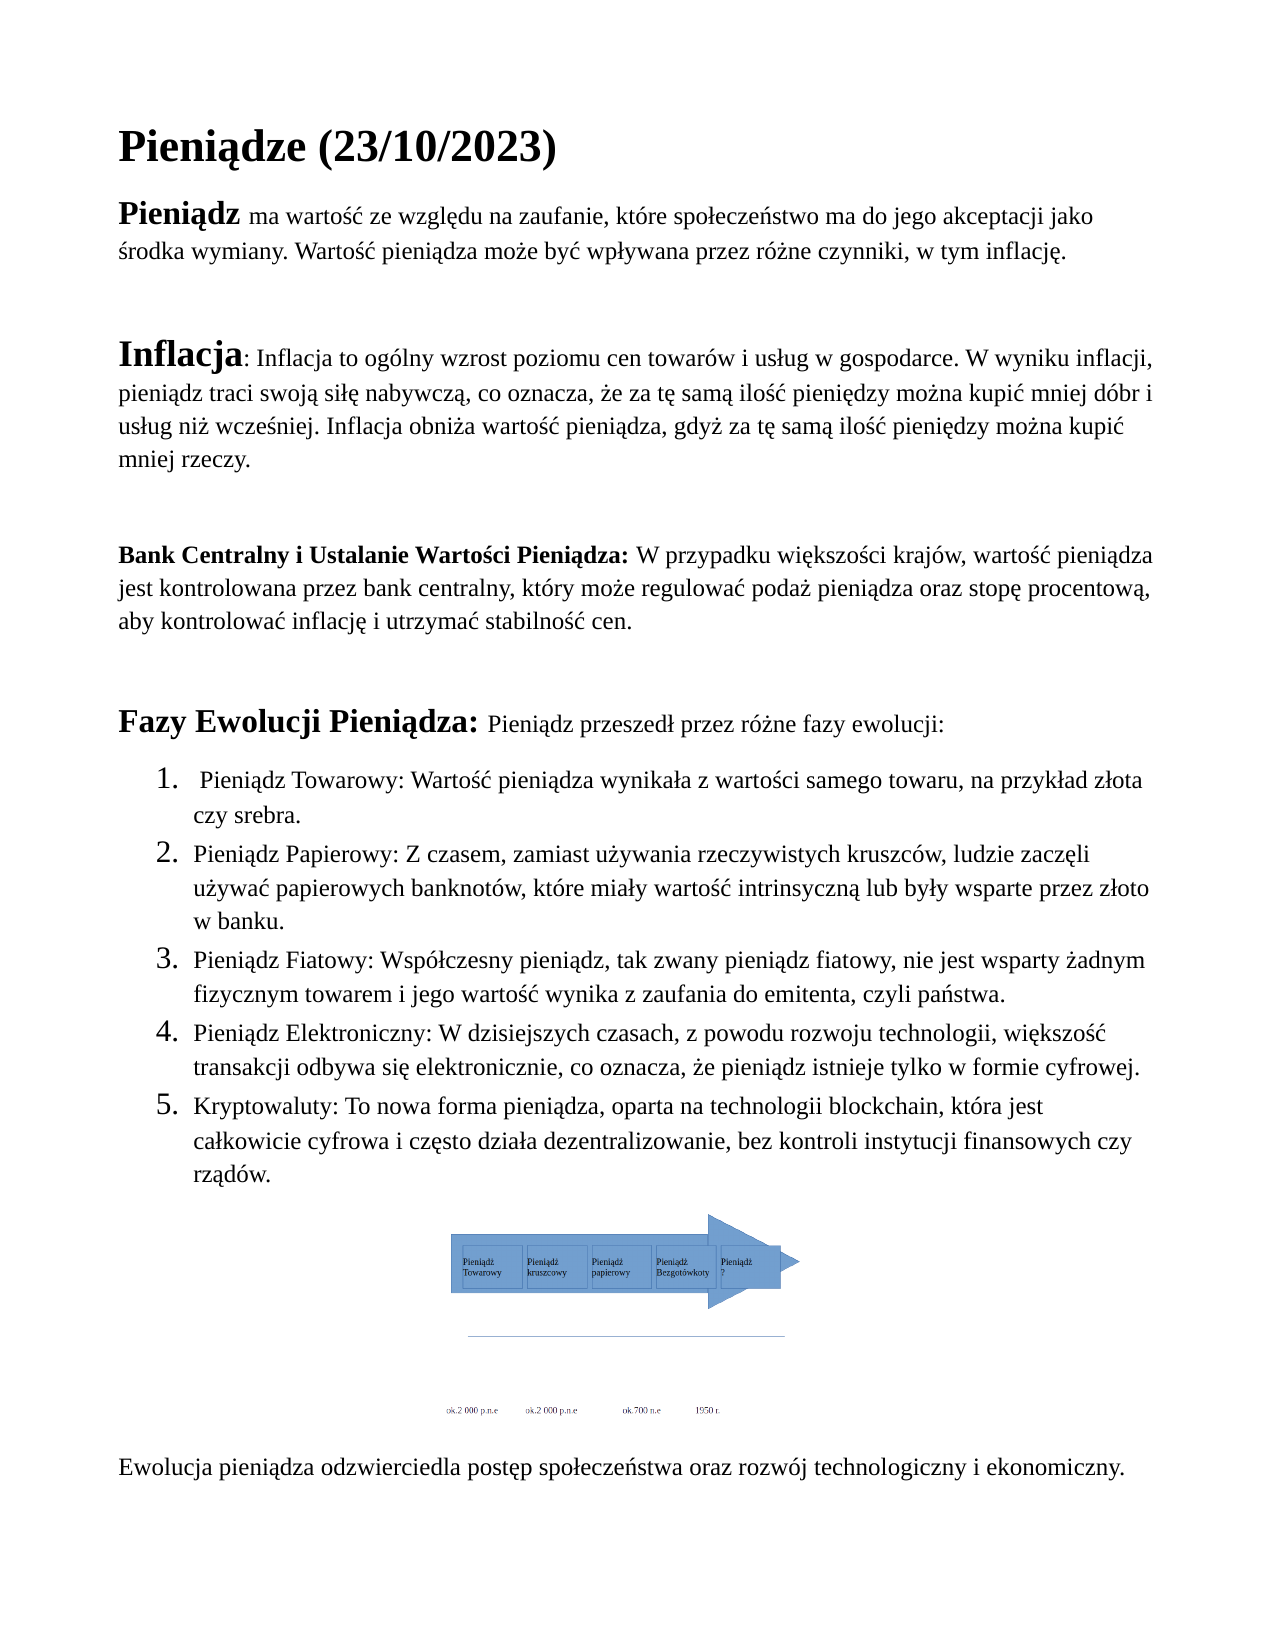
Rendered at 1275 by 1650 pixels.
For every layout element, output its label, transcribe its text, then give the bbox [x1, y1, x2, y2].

picture [446, 1214, 830, 1420]
text Pieniądze (23/10/2023) [118, 118, 1157, 171]
list Kryptowaluty: To nowa forma pieniądza, oparta na technologii blockchain, która jest całkowicie cyfrowa i często działa dezentralizowanie, bez kontroli instytucji finansowych czy rządów. [156, 1086, 1157, 1187]
text Fazy Ewolucji Pieniądza: Pieniądz przeszedł przez różne fazy ewolucji: [118, 701, 1157, 739]
list Pieniądz Towarowy: Wartość pieniądza wynikała z wartości samego towaru, na przykład złota czy srebra. [156, 759, 1157, 828]
text Inflacja: Inflacja to ogólny wzrost poziomu cen towarów i usług w gospodarce. W wyniku inflacji, pieniądz traci swoją siłę nabywczą, co oznacza, że za tę samą ilość pieniędzy można kupić mniej dóbr i usług niż wcześniej. Inflacja obniża wartość pieniądza, gdyż za tę samą ilość pieniędzy można kupić mniej rzeczy. [118, 331, 1157, 473]
text Bank Centralny i Ustalanie Wartości Pieniądza: W przypadku większości krajów, wartość pieniądza jest kontrolowana przez bank centralny, który może regulować podaż pieniądza oraz stopę procentową, aby kontrolować inflację i utrzymać stabilność cen. [118, 540, 1157, 634]
list Pieniądz Elektroniczny: W dzisiejszych czasach, z powodu rozwoju technologii, większość transakcji odbywa się elektronicznie, co oznacza, że pieniądz istnieje tylko w formie cyfrowej. [156, 1012, 1157, 1081]
text Ewolucja pieniądza odzwierciedla postęp społeczeństwa oraz rozwój technologiczny i ekonomiczny. [118, 1452, 1157, 1481]
list Pieniądz Fiatowy: Współczesny pieniądz, tak zwany pieniądz fiatowy, nie jest wsparty żadnym fizycznym towarem i jego wartość wynika z zaufania do emitenta, czyli państwa. [156, 939, 1157, 1008]
list Pieniądz Papierowy: Z czasem, zamiast używania rzeczywistych kruszców, ludzie zaczęli używać papierowych banknotów, które miały wartość intrinsyczną lub były wsparte przez złoto w banku. [156, 833, 1157, 935]
text Pieniądz ma wartość ze względu na zaufanie, które społeczeństwo ma do jego akceptacji jako środka wymiany. Wartość pieniądza może być wpływana przez różne czynniki, w tym inflację. [118, 193, 1157, 264]
